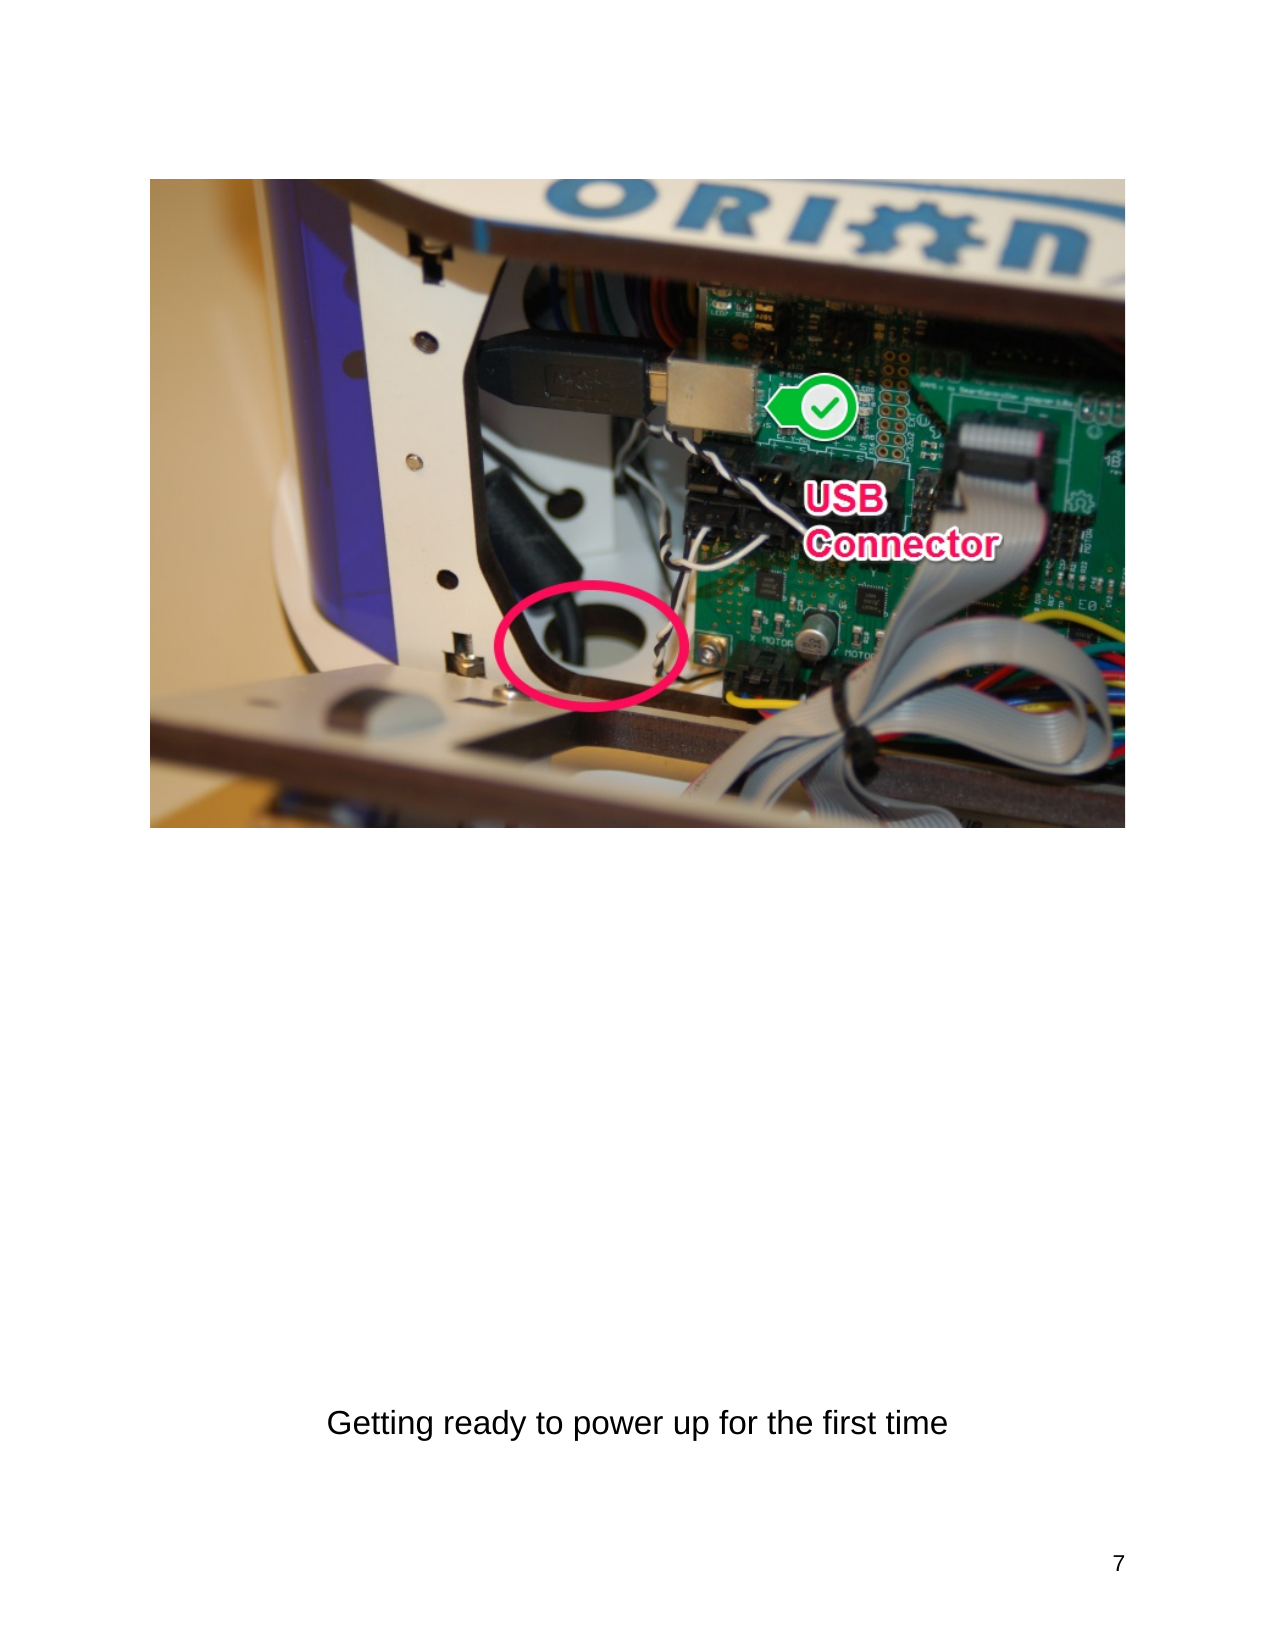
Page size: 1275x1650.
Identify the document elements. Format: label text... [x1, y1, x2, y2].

picture [150, 179, 1125, 828]
subtitle Getting ready to power up for the first time [150, 1404, 1125, 1441]
